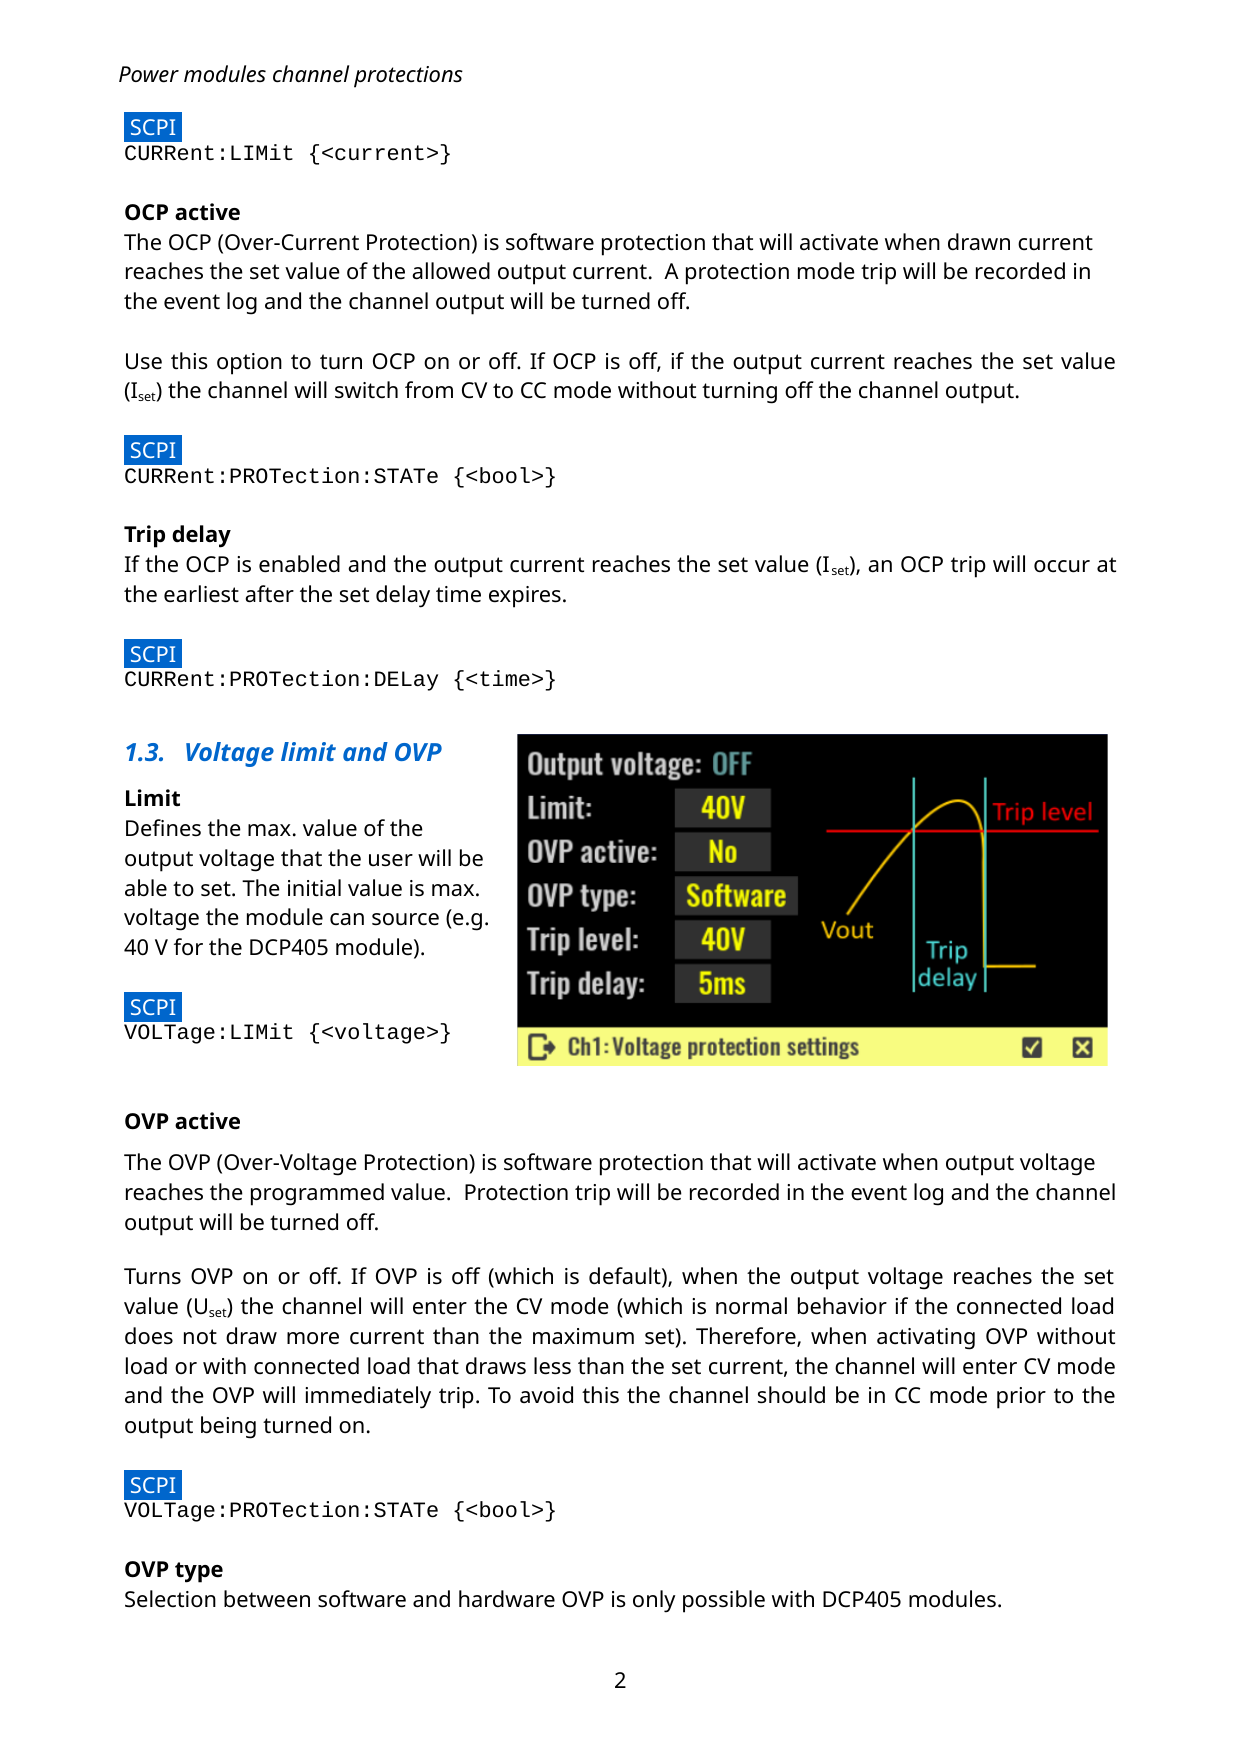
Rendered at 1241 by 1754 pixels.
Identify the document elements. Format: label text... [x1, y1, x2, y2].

picture [517, 734, 1108, 1066]
table_cell SCPI CURRent:LIMit {<current>} OCP active The OCP (Over-Current Protection) is software protection that will activate when drawn current reaches the set value of the allowed output current. A protection mode trip will be recorded in the event log and the channel output will be turned off. Use this option to turn OCP on or off. If OCP is off, if the output current reaches the set value (Iset) the channel will switch from CV to CC mode without turning off the channel output. SCPI CURRent:PROTection:STATe {<bool>} Trip delay If the OCP is enabled and the output current reaches the set value (Iset), an OCP trip will occur at the earliest after the set delay time expires. SCPI CURRent:PROTection:DELay {<time>} [118, 107, 1123, 699]
table_header [502, 729, 1123, 1141]
table_cell The OVP (Over-Voltage Protection) is software protection that will activate when output voltage reaches the programmed value. Protection trip will be recorded in the event log and the channel output will be turned off. Turns OVP on or off. If OVP is off (which is default), when the output voltage reaches the set value (Uset) the channel will enter the CV mode (which is normal behavior if the connected load does not draw more current than the maximum set). Therefore, when activating OVP without load or with connected load that draws less than the set current, the channel will enter CV mode and the OVP will immediately trip. To avoid this the channel should be in CC mode prior to the output being turned on. SCPI VOLTage:PROTection:STATe {<bool>} OVP type Selection between software and hardware OVP is only possible with DCP405 modules. [118, 1141, 1123, 1619]
table_header Voltage limit and OVP Limit Defines the max. value of the output voltage that the user will be able to set. The initial value is max. voltage the module can source (e.g. 40 V for the DCP405 module). SCPI VOLTage:LIMit {<voltage>} OVP active [118, 729, 502, 1141]
